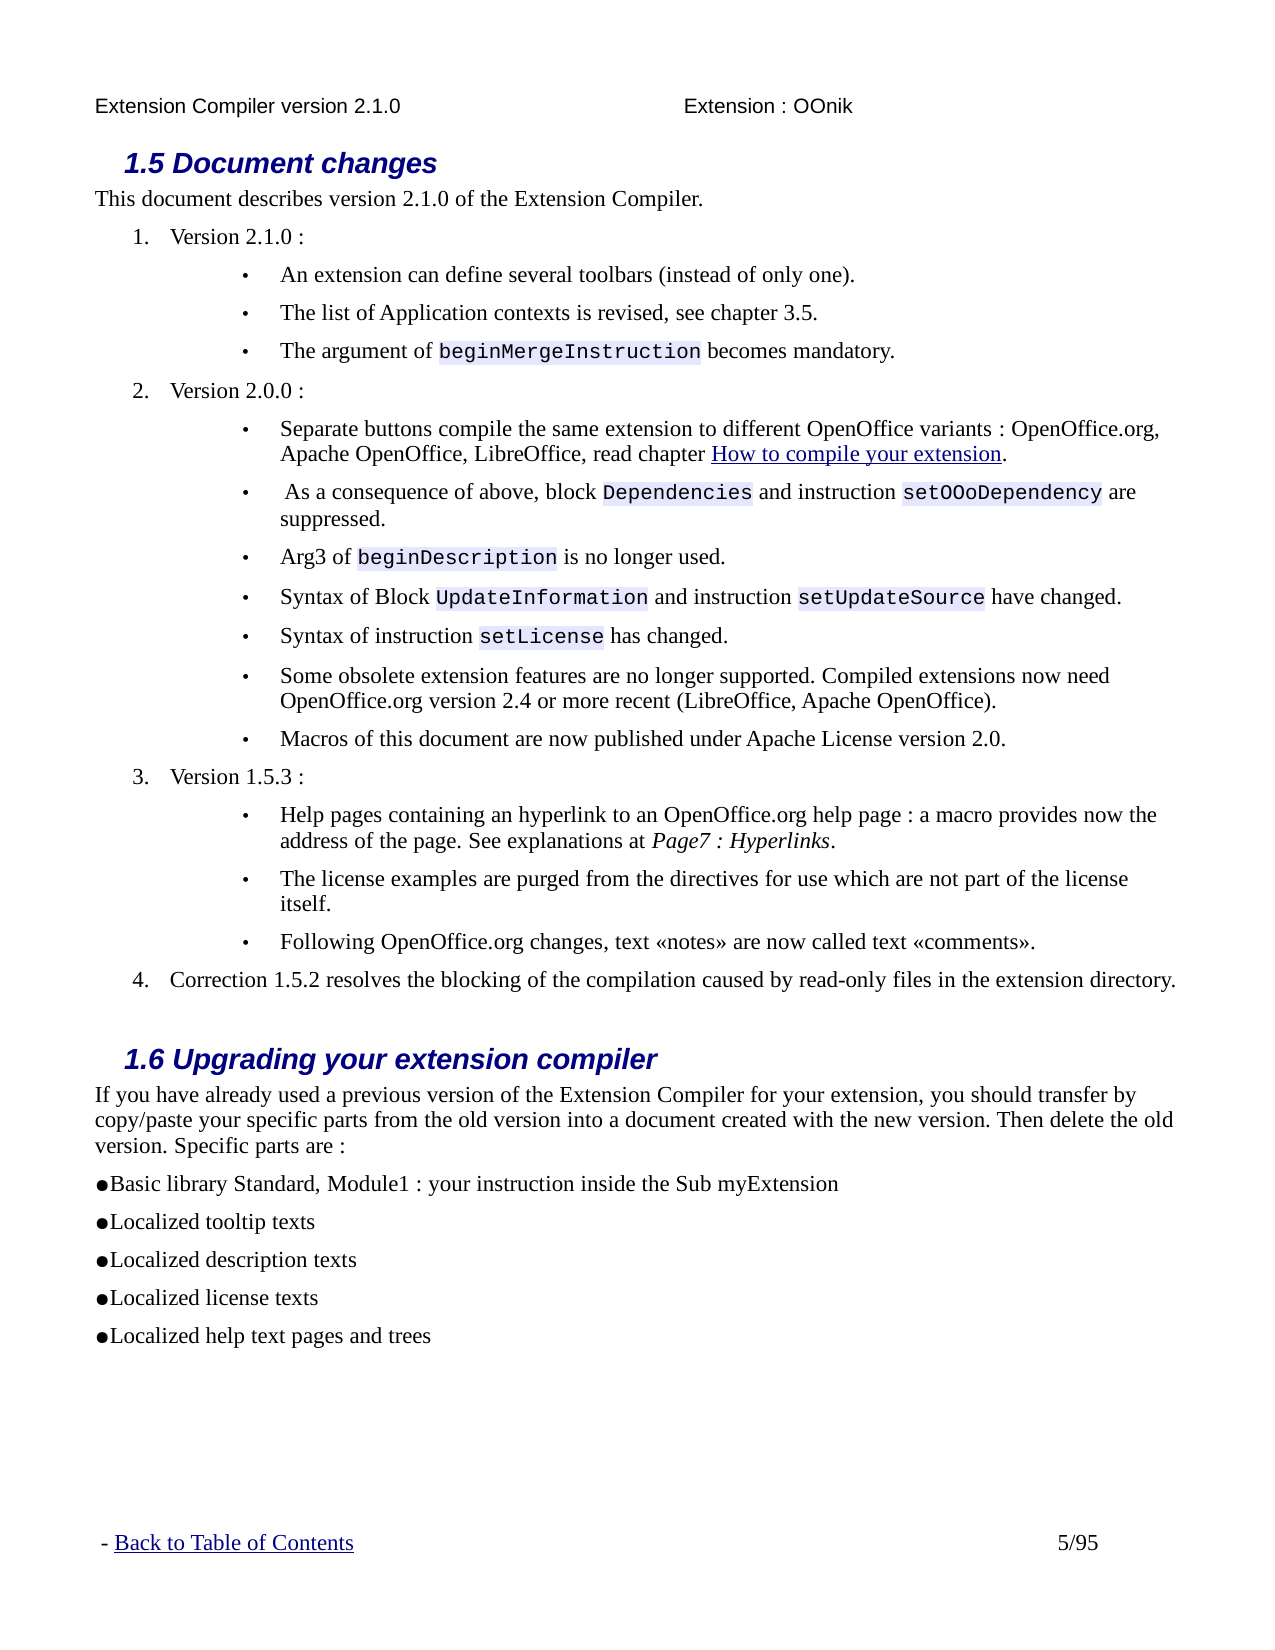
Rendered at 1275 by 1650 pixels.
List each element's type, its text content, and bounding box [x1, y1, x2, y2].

text This document describes version 2.1.0 of the Extension Compiler. [94, 186, 1181, 211]
list As a consequence of above, block Dependencies and instruction setOOoDependency are suppressed. [242, 479, 1181, 532]
list Separate buttons compile the same extension to different OpenOffice variants : OpenOffice.org, Apache OpenOffice, LibreOffice, read chapter How to compile your extension. [242, 416, 1181, 467]
list Version 2.0.0 : [132, 377, 1181, 403]
list Localized tooltip texts [94, 1209, 1181, 1234]
subtitle Upgrading your extension compiler [124, 1043, 1181, 1076]
list Some obsolete extension features are no longer supported. Compiled extensions now need OpenOffice.org version 2.4 or more recent (LibreOffice, Apache OpenOffice). [242, 662, 1181, 713]
list Help pages containing an hyperlink to an OpenOffice.org help page : a macro provides now the address of the page. See explanations at Page7 : Hyperlinks. [242, 802, 1181, 853]
list Syntax of instruction setLicense has changed. [242, 623, 1181, 650]
list Version 1.5.3 : [132, 764, 1181, 789]
list Correction 1.5.2 resolves the blocking of the compilation caused by read-only files in the extension directory. [132, 967, 1181, 993]
subtitle Document changes [124, 147, 1181, 180]
list Version 2.1.0 : [132, 224, 1181, 249]
list Macros of this document are now published under Apache License version 2.0. [242, 726, 1181, 752]
list Following OpenOffice.org changes, text «notes» are now called text «comments». [242, 929, 1181, 955]
list Localized license texts [94, 1285, 1181, 1310]
list Basic library Standard, Module1 : your instruction inside the Sub myExtension [94, 1171, 1181, 1196]
text If you have already used a previous version of the Extension Compiler for your extension, you should transfer by copy/paste your specific parts from the old version into a document created with the new version. Then delete the old version. Specific parts are : [94, 1082, 1181, 1158]
list Syntax of Block UpdateInformation and instruction setUpdateSource have changed. [242, 583, 1181, 611]
list Arg3 of beginDescription is no longer used. [242, 544, 1181, 571]
list The license examples are purged from the directives for use which are not part of the license itself. [242, 866, 1181, 917]
list The argument of beginMergeInstruction becomes mandatory. [242, 338, 1181, 365]
list The list of Application contexts is revised, see chapter 3.5. [242, 300, 1181, 326]
list Localized help text pages and trees [94, 1323, 1181, 1348]
list Localized description texts [94, 1247, 1181, 1272]
list An extension can define several toolbars (instead of only one). [242, 262, 1181, 287]
